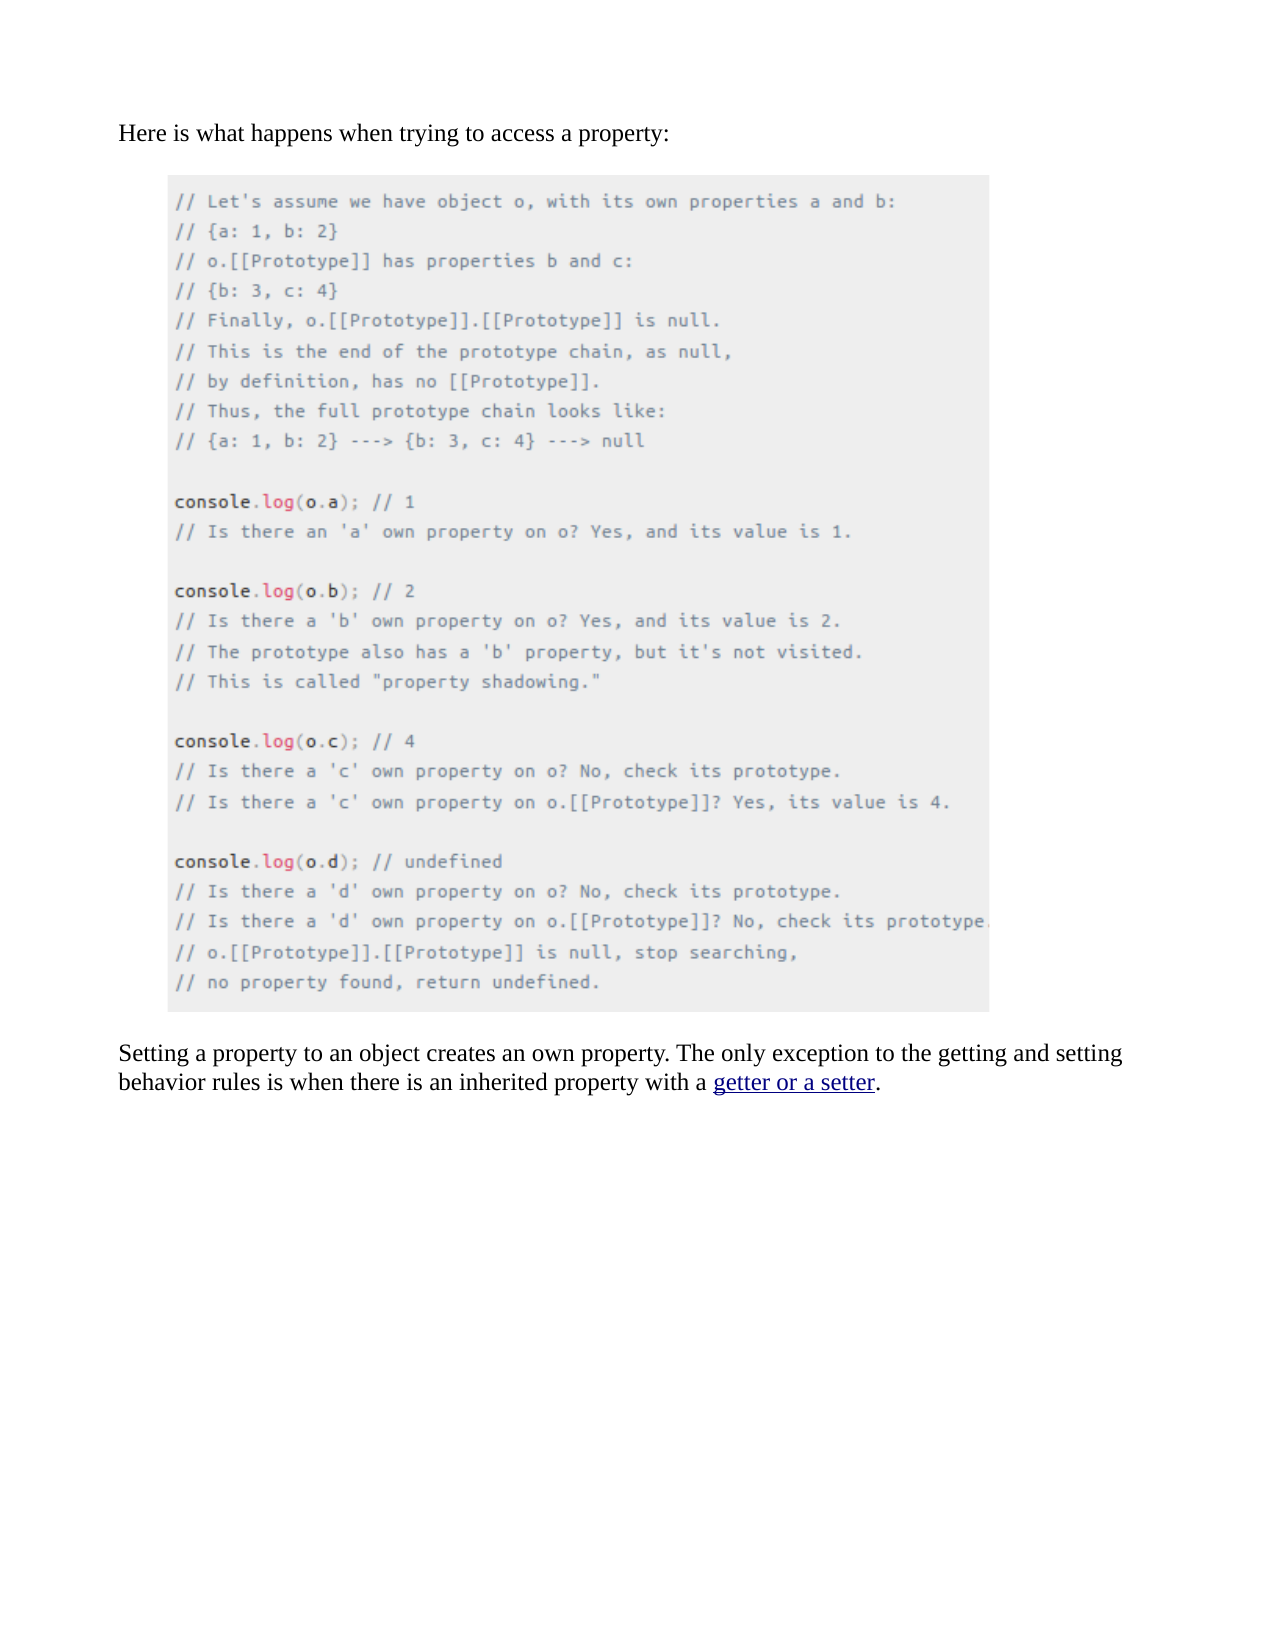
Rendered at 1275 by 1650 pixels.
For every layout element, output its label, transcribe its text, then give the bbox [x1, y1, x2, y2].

text Here is what happens when trying to access a property: [118, 118, 1157, 147]
picture [167, 175, 990, 1012]
text Setting a property to an object creates an own property. The only exception to the getting and setting behavior rules is when there is an inherited property with a getter or a setter. [118, 1038, 1157, 1096]
